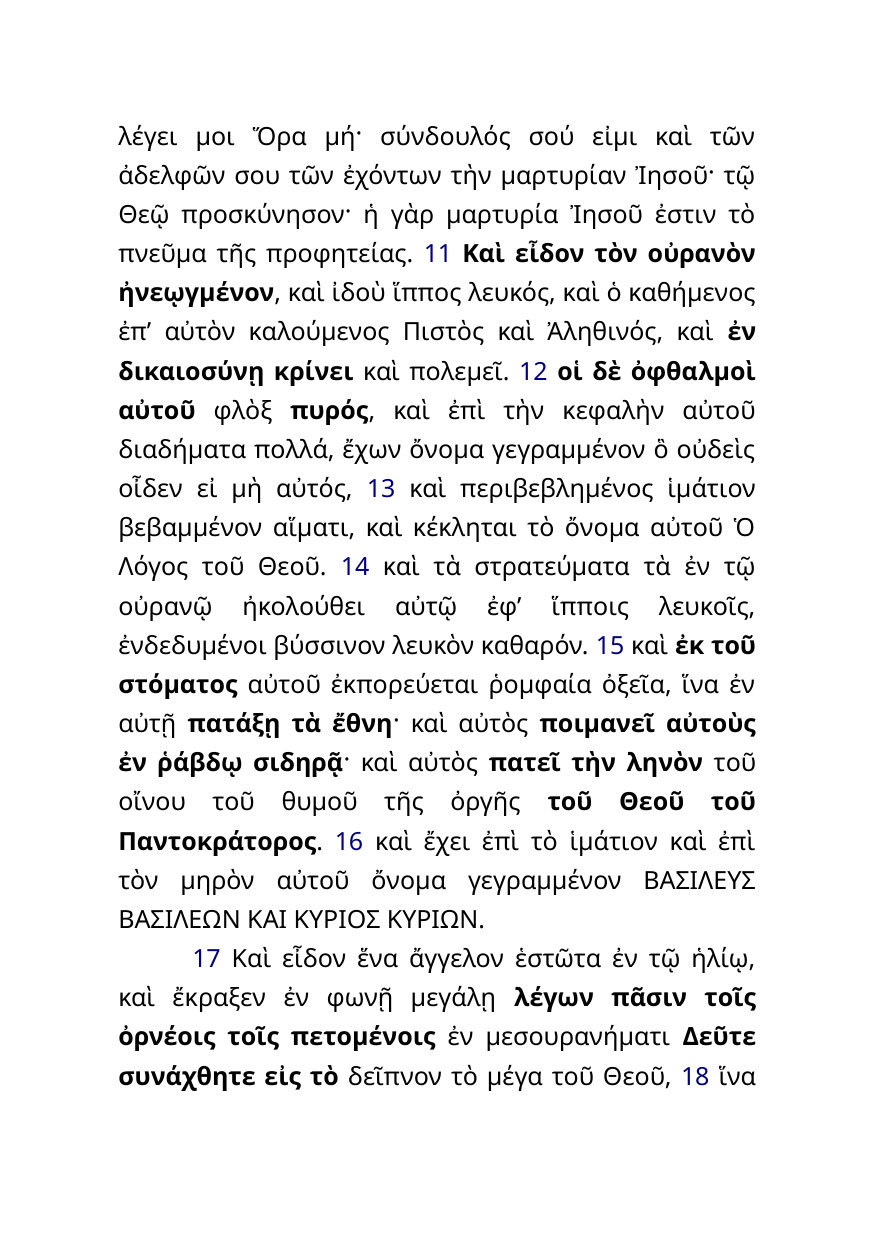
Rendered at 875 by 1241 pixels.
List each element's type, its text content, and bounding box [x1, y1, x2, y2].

text 17 Καὶ εἶδον ἕνα ἄγγελον ἑστῶτα ἐν τῷ ἡλίῳ, καὶ ἔκραξεν ἐν φωνῇ μεγάλῃ λέγων πᾶσιν τοῖς ὀρνέοις τοῖς πετομένοις ἐν μεσουρανήματι Δεῦτε συνάχθητε εἰς τὸ δεῖπνον τὸ μέγα τοῦ Θεοῦ, 18 ἵνα [118, 941, 756, 1092]
text λέγει μοι Ὅρα μή· σύνδουλός σού εἰμι καὶ τῶν ἀδελφῶν σου τῶν ἐχόντων τὴν μαρτυρίαν Ἰησοῦ· τῷ Θεῷ προσκύνησον· ἡ γὰρ μαρτυρία Ἰησοῦ ἐστιν τὸ πνεῦμα τῆς προφητείας. 11 Καὶ εἶδον τὸν οὐρανὸν ἠνεῳγμένον, καὶ ἰδοὺ ἵππος λευκός, καὶ ὁ καθήμενος ἐπ’ αὐτὸν καλούμενος Πιστὸς καὶ Ἀληθινός, καὶ ἐν δικαιοσύνῃ κρίνει καὶ πολεμεῖ. 12 οἱ δὲ ὀφθαλμοὶ αὐτοῦ φλὸξ πυρός, καὶ ἐπὶ τὴν κεφαλὴν αὐτοῦ διαδήματα πολλά, ἔχων ὄνομα γεγραμμένον ὃ οὐδεὶς οἶδεν εἰ μὴ αὐτός, 13 καὶ περιβεβλημένος ἱμάτιον βεβαμμένον αἵματι, καὶ κέκληται τὸ ὄνομα αὐτοῦ Ὁ Λόγος τοῦ Θεοῦ. 14 καὶ τὰ στρατεύματα τὰ ἐν τῷ οὐρανῷ ἠκολούθει αὐτῷ ἐφ’ ἵπποις λευκοῖς, ἐνδεδυμένοι βύσσινον λευκὸν καθαρόν. 15 καὶ ἐκ τοῦ στόματος αὐτοῦ ἐκπορεύεται ῥομφαία ὀξεῖα, ἵνα ἐν αὐτῇ πατάξῃ τὰ ἔθνη· καὶ αὐτὸς ποιμανεῖ αὐτοὺς ἐν ῥάβδῳ σιδηρᾷ· καὶ αὐτὸς πατεῖ τὴν ληνὸν τοῦ οἴνου τοῦ θυμοῦ τῆς ὀργῆς τοῦ Θεοῦ τοῦ Παντοκράτορος. 16 καὶ ἔχει ἐπὶ τὸ ἱμάτιον καὶ ἐπὶ τὸν μηρὸν αὐτοῦ ὄνομα γεγραμμένον ΒΑΣΙΛΕΥΣ ΒΑΣΙΛΕΩΝ ΚΑΙ ΚΥΡΙΟΣ ΚΥΡΙΩΝ. [118, 118, 756, 936]
